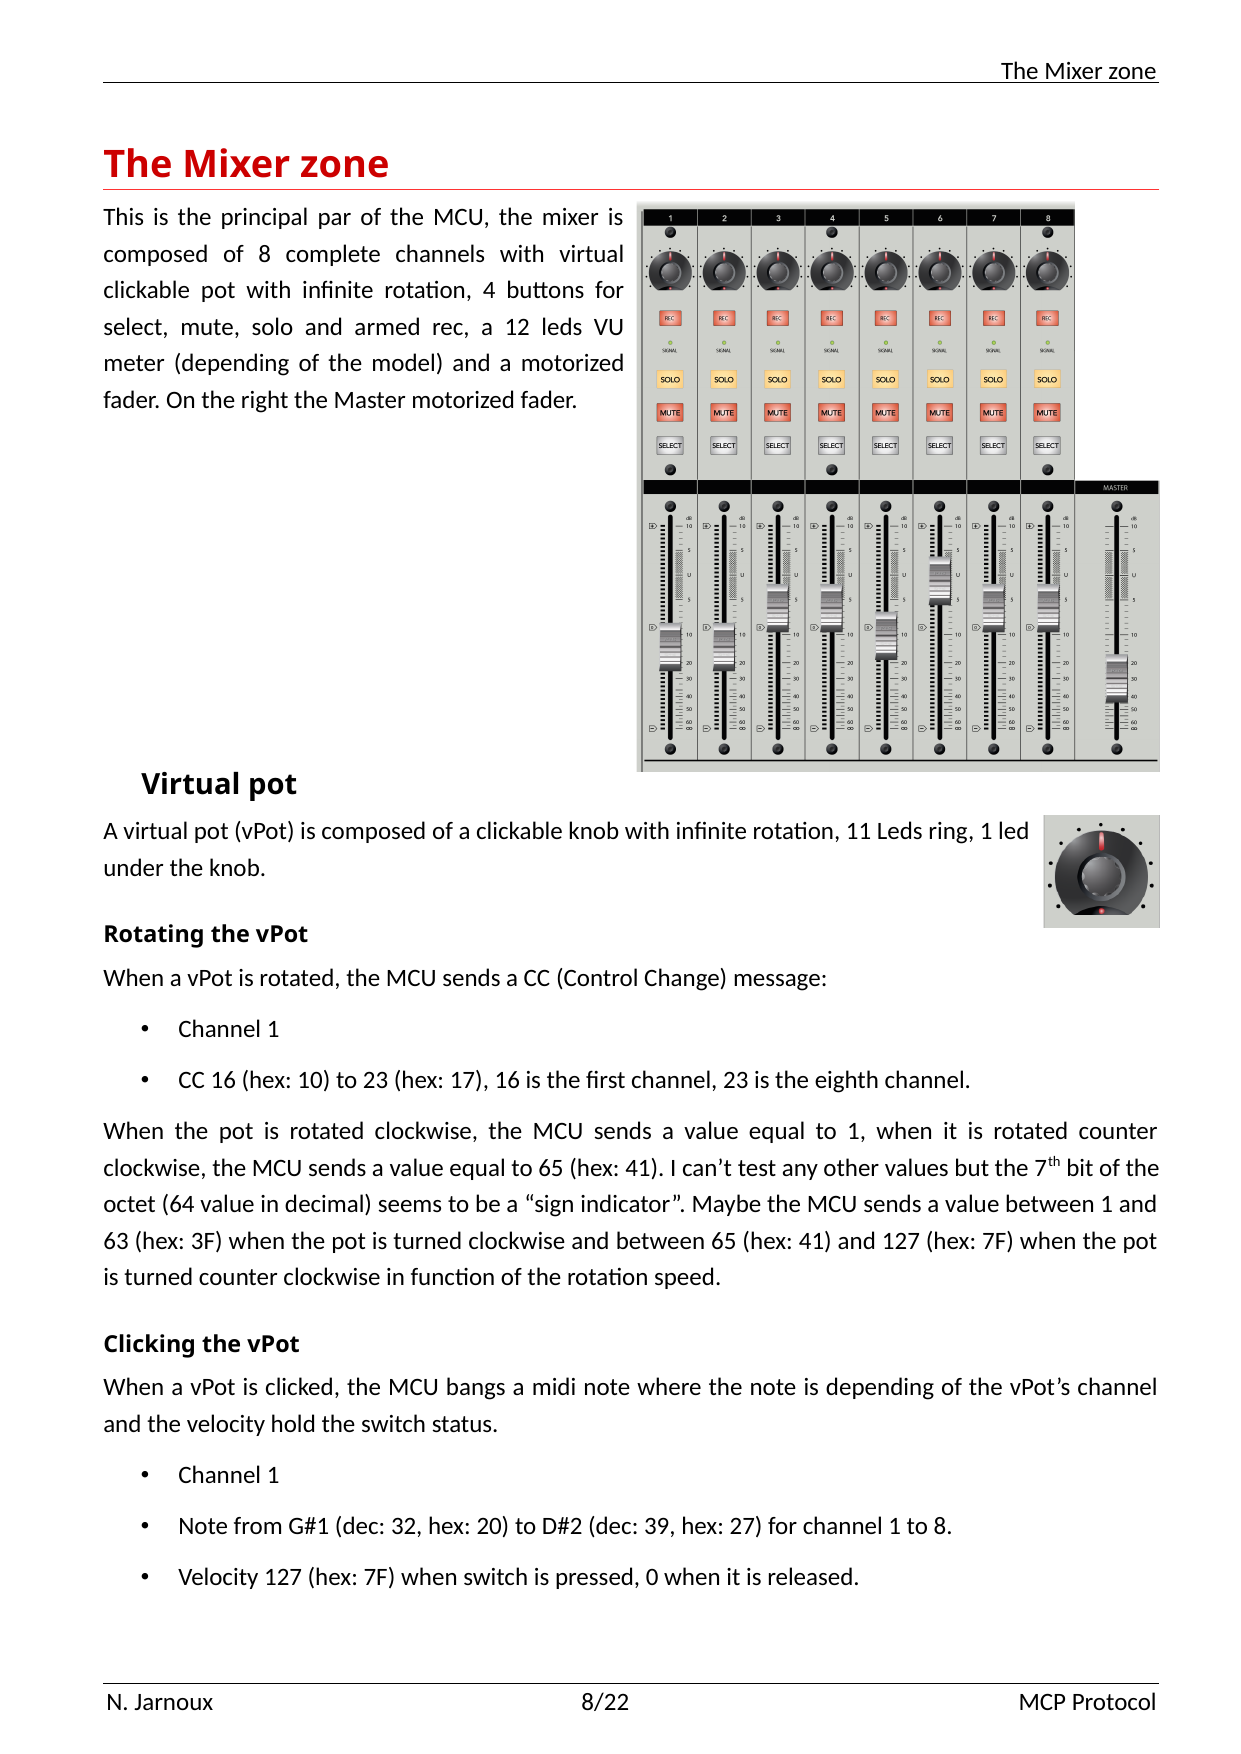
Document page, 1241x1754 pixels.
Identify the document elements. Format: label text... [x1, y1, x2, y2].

subtitle Rotating the vPot [103, 917, 1159, 949]
list Velocity 127 (hex: 7F) when switch is pressed, 0 when it is released. [141, 1561, 1159, 1592]
list CC 16 (hex: 10) to 23 (hex: 17), 16 is the first channel, 23 is the eighth channel. [141, 1064, 1159, 1094]
text This is the principal par of the MCU, the mixer is composed of 8 complete channels with virtual clickable pot with infinite rotation, 4 buttons for select, mute, solo and armed rec, a 12 leds VU meter (depending of the model) and a motorized fader. On the right the Master motorized fader. [103, 201, 636, 414]
list Channel 1 [141, 1013, 1159, 1043]
list Channel 1 [141, 1459, 1159, 1489]
text When a vPot is clicked, the MCU bangs a midi note where the note is depending of the vPot’s channel and the velocity hold the switch status. [103, 1371, 1159, 1438]
picture [1043, 815, 1160, 928]
text When the pot is rotated clockwise, the MCU sends a value equal to 1, when it is rotated counter clockwise, the MCU sends a value equal to 65 (hex: 41). I can’t test any other values but the 7th bit of the octet (64 value in decimal) seems to be a “sign indicator”. Maybe the MCU sends a value between 1 and 63 (hex: 3F) when the pot is turned clockwise and between 65 (hex: 41) and 127 (hex: 7F) when the pot is turned counter clockwise in function of the rotation speed. [103, 1115, 1159, 1292]
text When a vPot is rotated, the MCU sends a CC (Control Change) message: [103, 962, 1159, 992]
subtitle The Mixer zone [103, 137, 1159, 189]
text A virtual pot (vPot) is composed of a clickable knob with infinite rotation, 11 Leds ring, 1 led under the knob. [103, 815, 1043, 882]
subtitle Virtual pot [141, 763, 1159, 803]
picture [636, 201, 1160, 772]
subtitle Clicking the vPot [103, 1327, 1159, 1359]
list Note from G#1 (dec: 32, hex: 20) to D#2 (dec: 39, hex: 27) for channel 1 to 8. [141, 1510, 1159, 1541]
